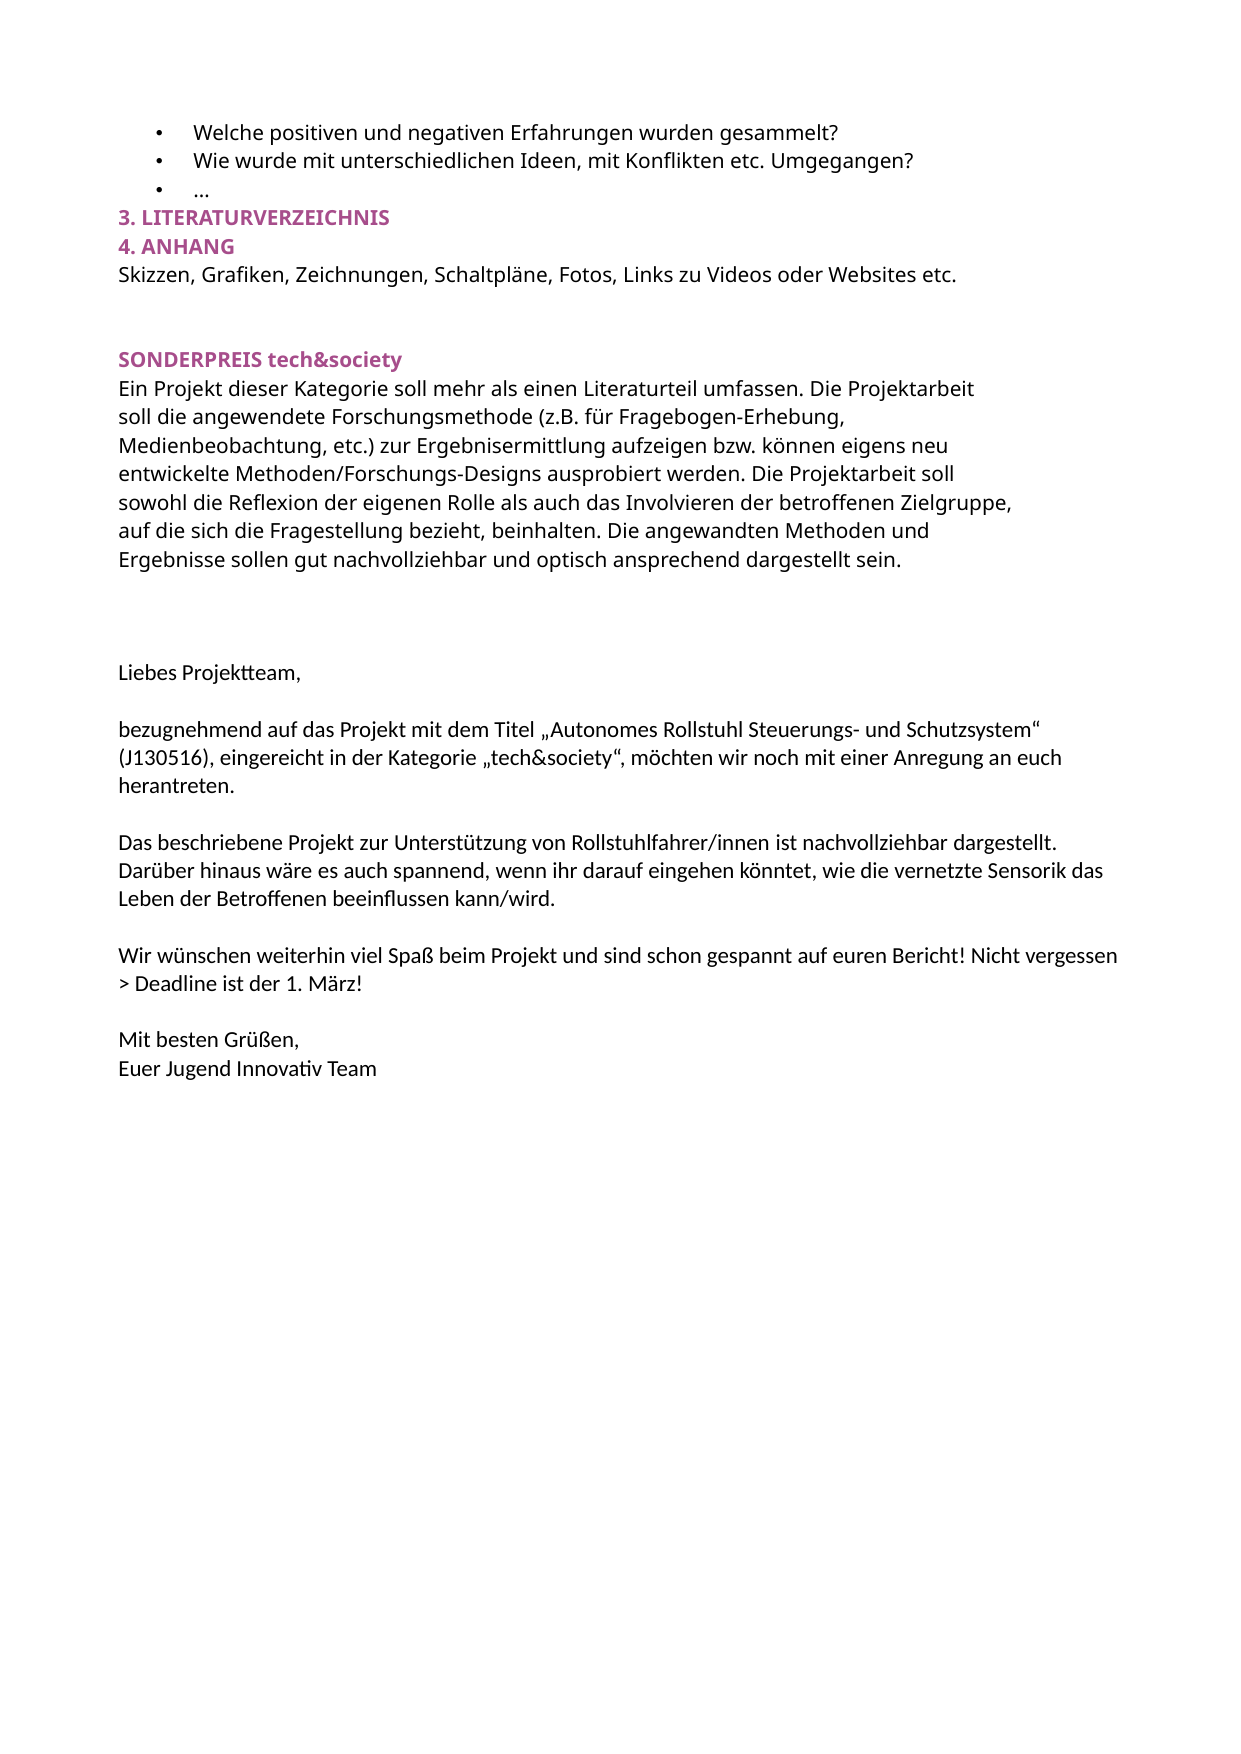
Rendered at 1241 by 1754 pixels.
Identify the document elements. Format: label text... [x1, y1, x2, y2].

text SONDERPREIS tech&society [118, 346, 1122, 374]
text Ein Projekt dieser Kategorie soll mehr als einen Literaturteil umfassen. Die Projektarbeit [118, 374, 1122, 402]
text Skizzen, Grafiken, Zeichnungen, Schaltpläne, Fotos, Links zu Videos oder Websites etc. [118, 260, 1122, 289]
text Euer Jugend Innovativ Team [118, 1054, 1122, 1082]
list Wie wurde mit unterschiedlichen Ideen, mit Konflikten etc. Umgegangen? [156, 147, 1122, 175]
list … [156, 175, 1122, 203]
text bezugnehmend auf das Projekt mit dem Titel „Autonomes Rollstuhl Steuerungs- und Schutzsystem“ (J130516), eingereicht in der Kategorie „tech&society“, möchten wir noch mit einer Anregung an euch herantreten. [118, 715, 1122, 799]
text soll die angewendete Forschungsmethode (z.B. für Fragebogen-Erhebung, [118, 402, 1122, 431]
text auf die sich die Fragestellung bezieht, beinhalten. Die angewandten Methoden und [118, 516, 1122, 545]
text Medienbeobachtung, etc.) zur Ergebnisermittlung aufzeigen bzw. können eigens neu [118, 431, 1122, 459]
text 3. LITERATURVERZEICHNIS [118, 203, 1122, 232]
text sowohl die Reflexion der eigenen Rolle als auch das Involvieren der betroffenen Zielgruppe, [118, 488, 1122, 516]
text Mit besten Grüßen, [118, 1026, 1122, 1054]
text Ergebnisse sollen gut nachvollziehbar und optisch ansprechend dargestellt sein. [118, 545, 1122, 573]
text 4. ANHANG [118, 232, 1122, 260]
text Wir wünschen weiterhin viel Spaß beim Projekt und sind schon gespannt auf euren Bericht! Nicht vergessen > Deadline ist der 1. März! [118, 941, 1122, 997]
list Welche positiven und negativen Erfahrungen wurden gesammelt? [156, 118, 1122, 147]
text entwickelte Methoden/Forschungs-Designs ausprobiert werden. Die Projektarbeit soll [118, 459, 1122, 488]
text Liebes Projektteam, [118, 658, 1122, 686]
text Das beschriebene Projekt zur Unterstützung von Rollstuhlfahrer/innen ist nachvollziehbar dargestellt. Darüber hinaus wäre es auch spannend, wenn ihr darauf eingehen könntet, wie die vernetzte Sensorik das Leben der Betroffenen beeinflussen kann/wird. [118, 828, 1122, 912]
